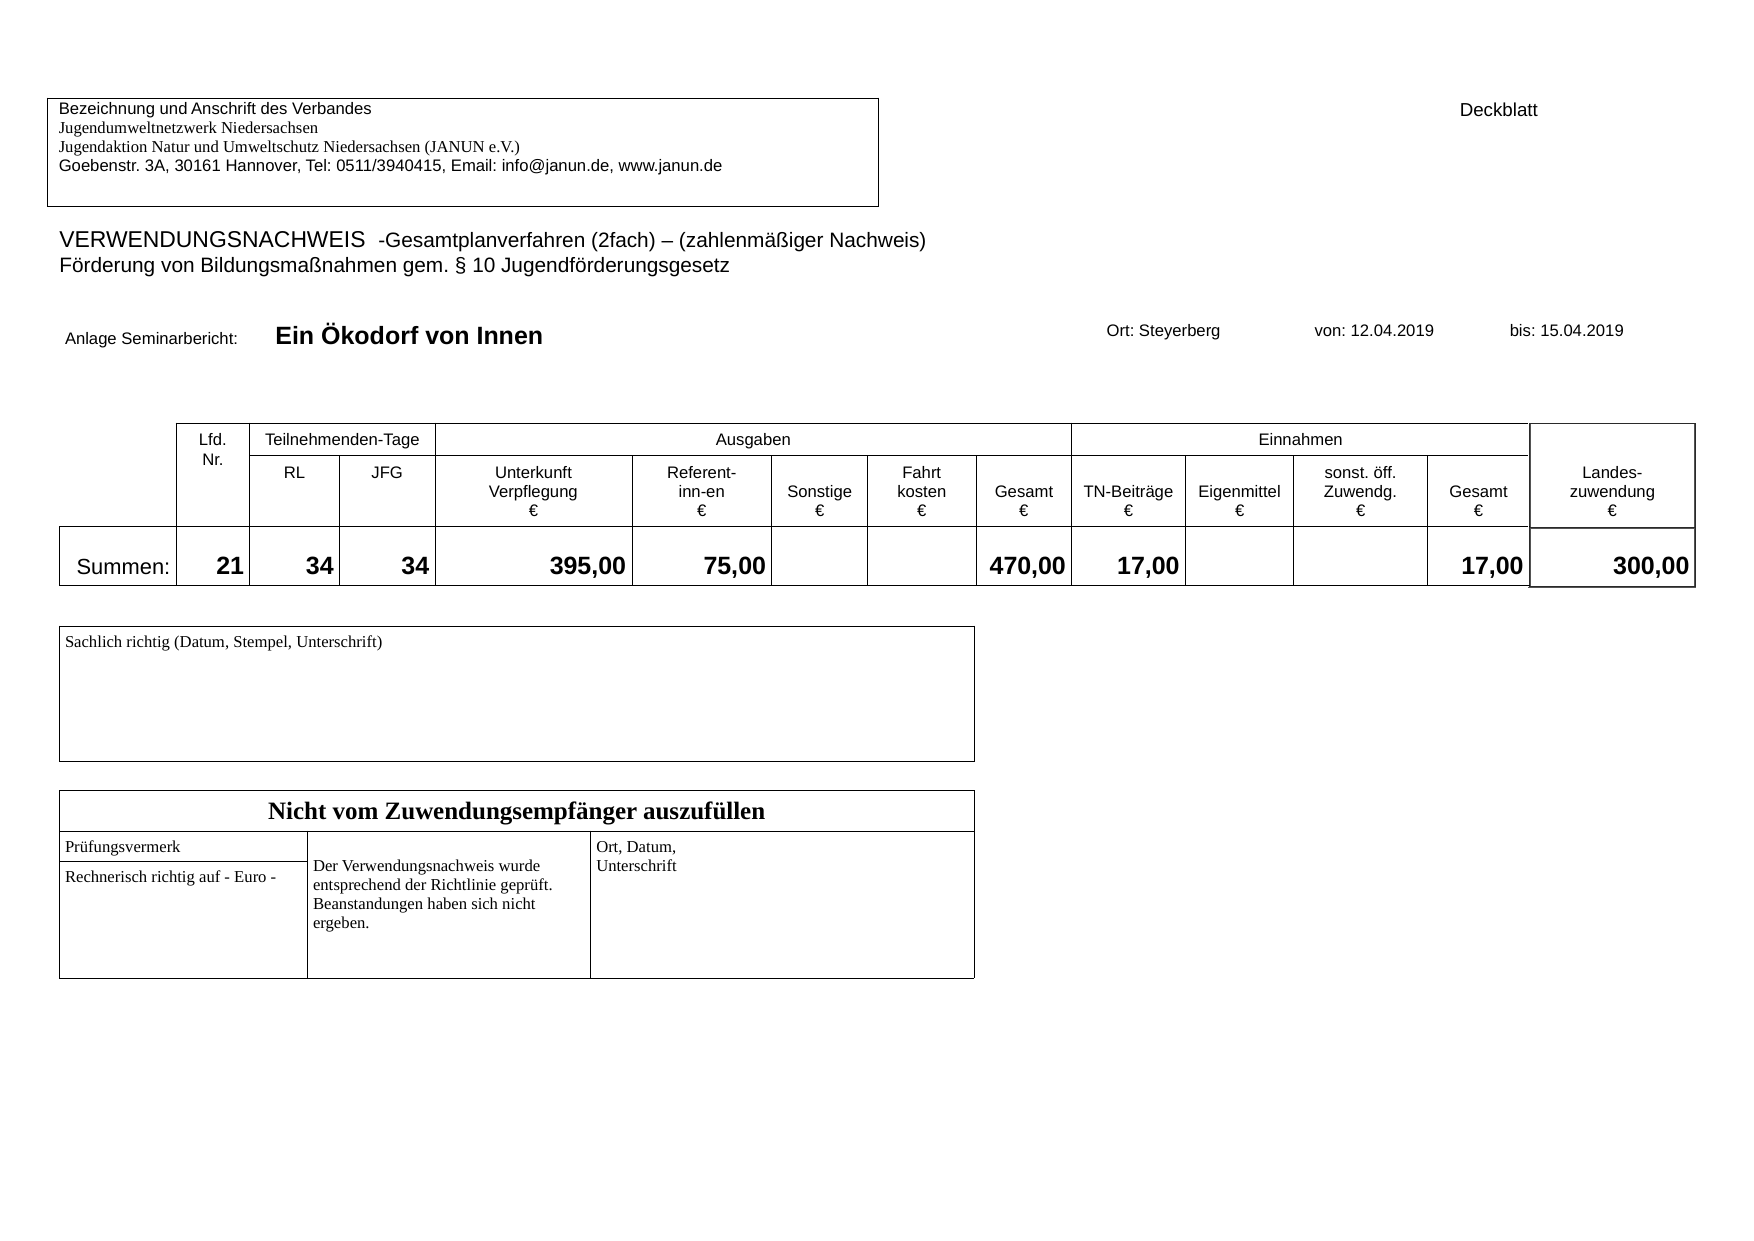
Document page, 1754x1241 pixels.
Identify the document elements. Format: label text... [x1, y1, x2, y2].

table_header Nicht vom Zuwendungsempfänger auszufüllen [60, 791, 974, 831]
table_cell 300,00 [1531, 529, 1694, 585]
table_header Teilnehmenden-Tage [250, 424, 435, 455]
table_header bis: 15.04.2019 [1504, 315, 1695, 355]
table_header Ausgaben [436, 424, 1071, 455]
table_cell Summen: [60, 527, 176, 585]
table_cell Referent- inn-en € [633, 456, 771, 526]
table_cell 34 [340, 527, 435, 585]
table_cell 395,00 [436, 527, 632, 585]
table_cell Eigenmittel € [1186, 456, 1293, 526]
table_header Deckblatt [1438, 98, 1711, 206]
table_header [59, 423, 176, 526]
table_cell 17,00 [1072, 527, 1185, 585]
table_cell [1186, 527, 1293, 585]
table_cell 470,00 [977, 527, 1071, 585]
table_cell Der Verwendungsnachweis wurde entsprechend der Richtlinie geprüft. Beanstandungen haben sich nicht ergeben. [308, 832, 590, 978]
table_header von: 12.04.2019 [1309, 315, 1504, 355]
table_cell Prüfungsvermerk [60, 832, 307, 861]
table_cell sonst. öff. Zuwendg. € [1294, 456, 1427, 526]
table_cell Rechnerisch richtig auf - Euro - [60, 862, 307, 978]
table_header Ort: Steyerberg [1101, 315, 1309, 355]
text Förderung von Bildungsmaßnahmen gem. § 10 Jugendförderungsgesetz [59, 253, 1695, 277]
table_cell [1294, 527, 1427, 585]
table_cell 21 [177, 527, 249, 585]
table_cell 17,00 [1428, 527, 1528, 585]
table_header Landes- zuwendung € [1531, 425, 1694, 526]
table_header Anlage Seminarbericht: [59, 315, 269, 355]
table_cell Fahrt kosten € [868, 456, 976, 526]
table_cell 34 [250, 527, 339, 585]
table_header Bezeichnung und Anschrift des Verbandes Jugendumweltnetzwerk Niedersachsen Jugendaktion Natur und Umweltschutz Niedersachsen (JANUN e.V.) Goebenstr. 3A, 30161 Hannover, Tel: 0511/3940415, Email: info@janun.de, www.janun.de [48, 99, 878, 206]
table_cell Gesamt € [977, 456, 1071, 526]
table_cell 75,00 [633, 527, 771, 585]
table_header Sachlich richtig (Datum, Stempel, Unterschrift) [60, 627, 974, 761]
table_cell TN-Beiträge € [1072, 456, 1185, 526]
table_cell Sonstige € [772, 456, 867, 526]
table_header Ein Ökodorf von Innen [270, 315, 1101, 355]
table_header Einnahmen [1072, 424, 1528, 455]
table_cell [772, 527, 867, 585]
table_header Lfd. Nr. [177, 424, 249, 526]
table_cell Ort, Datum, Unterschrift [591, 832, 974, 978]
table_cell JFG [340, 456, 435, 526]
table_cell Gesamt € [1428, 456, 1528, 526]
table_header [879, 98, 1438, 206]
text VERWENDUNGSNACHWEIS -Gesamtplanverfahren (2fach) – (zahlenmäßiger Nachweis) [59, 226, 1695, 253]
table_cell Unterkunft Verpflegung € [436, 456, 632, 526]
table_cell RL [250, 456, 339, 526]
table_cell [868, 527, 976, 585]
